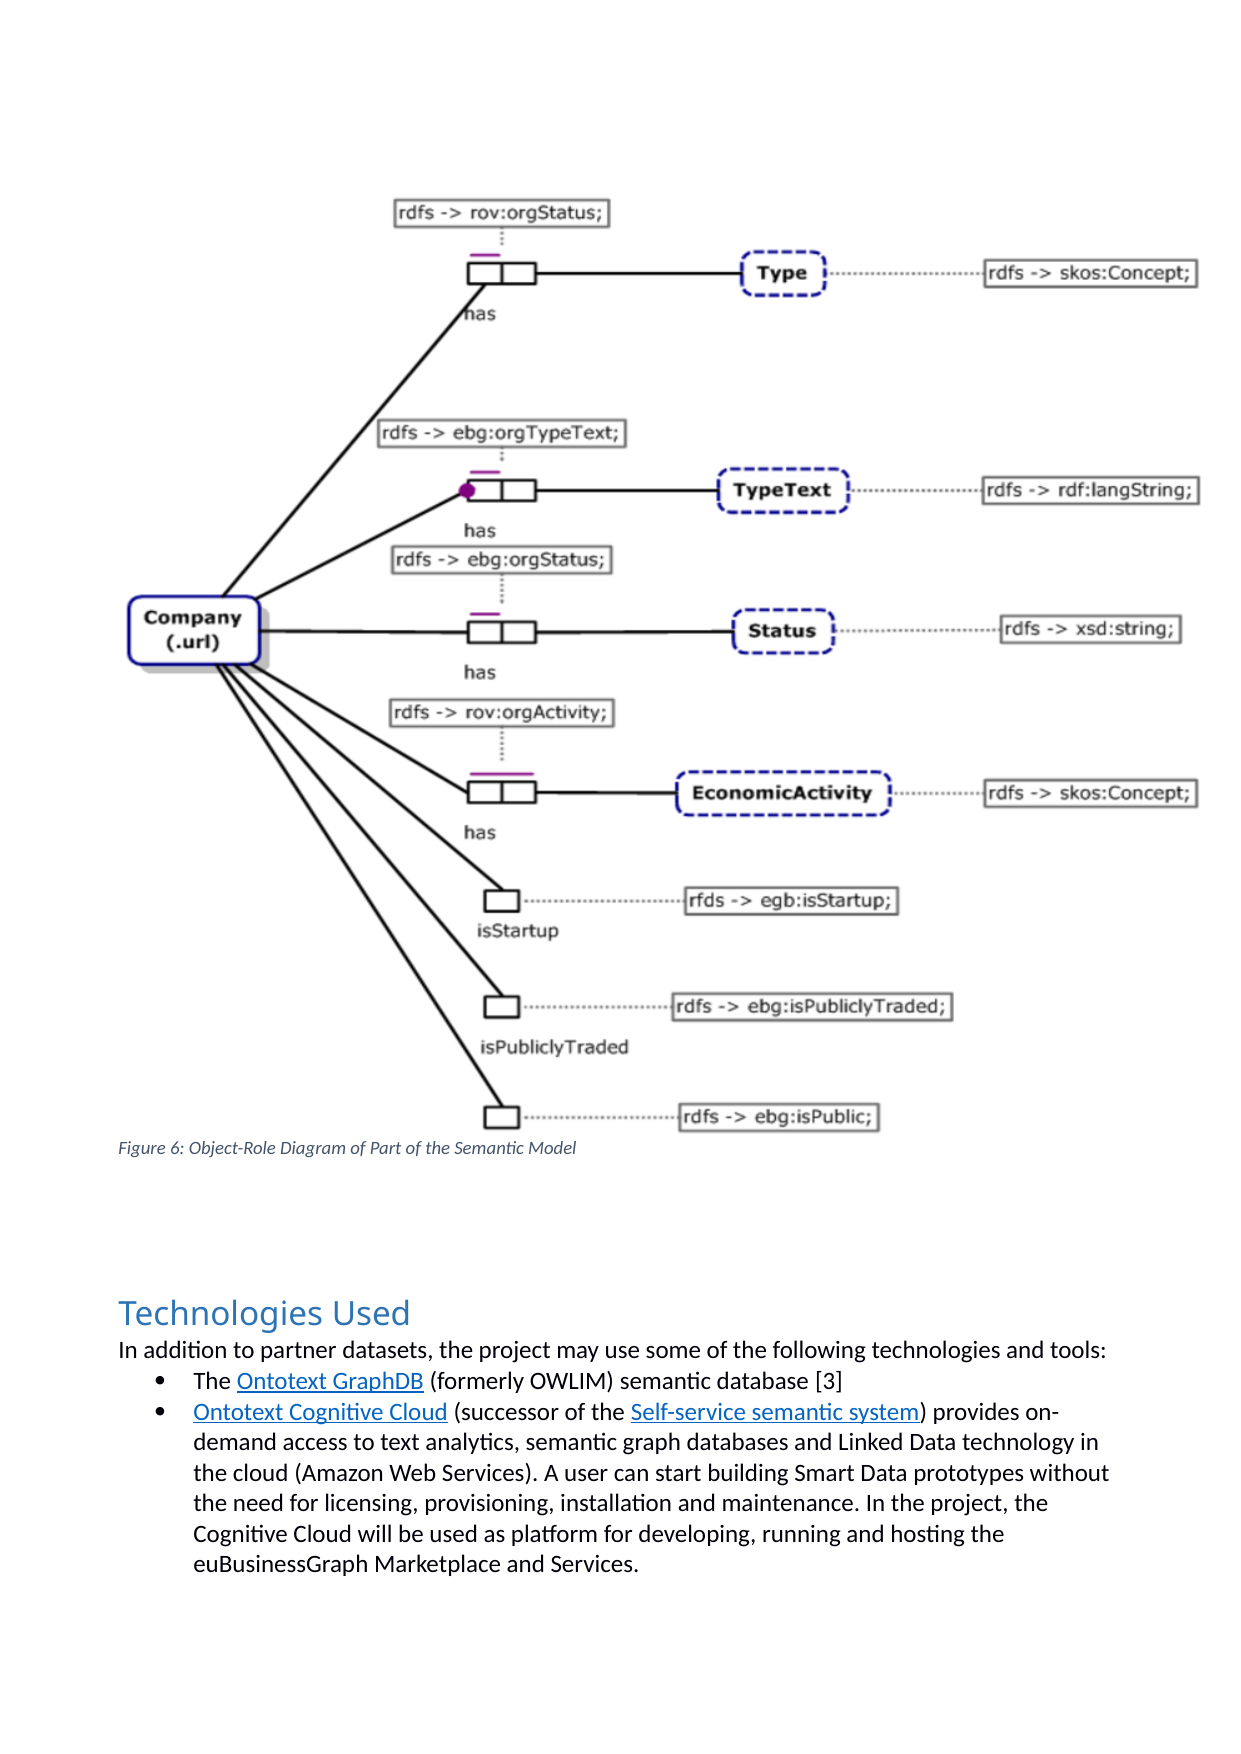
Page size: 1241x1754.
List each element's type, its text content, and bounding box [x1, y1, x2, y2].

subtitle Technologies Used [118, 1289, 1122, 1335]
list Ontotext Cognitive Cloud (successor of the Self-service semantic system) provides on-demand access to text analytics, semantic graph databases and Linked Data technology in the cloud (Amazon Web Services). A user can start building Smart Data prototypes without the need for licensing, provisioning, installation and maintenance. In the project, the Cognitive Cloud will be used as platform for developing, running and hosting the euBusinessGraph Marketplace and Services. [156, 1396, 1122, 1579]
picture [118, 191, 1202, 1137]
list The Ontotext GraphDB (formerly OWLIM) semantic database [3] [156, 1365, 1122, 1396]
text In addition to partner datasets, the project may use some of the following technologies and tools: [118, 1335, 1122, 1365]
text Figure 6: Object-Role Diagram of Part of the Semantic Model [118, 1137, 1202, 1159]
